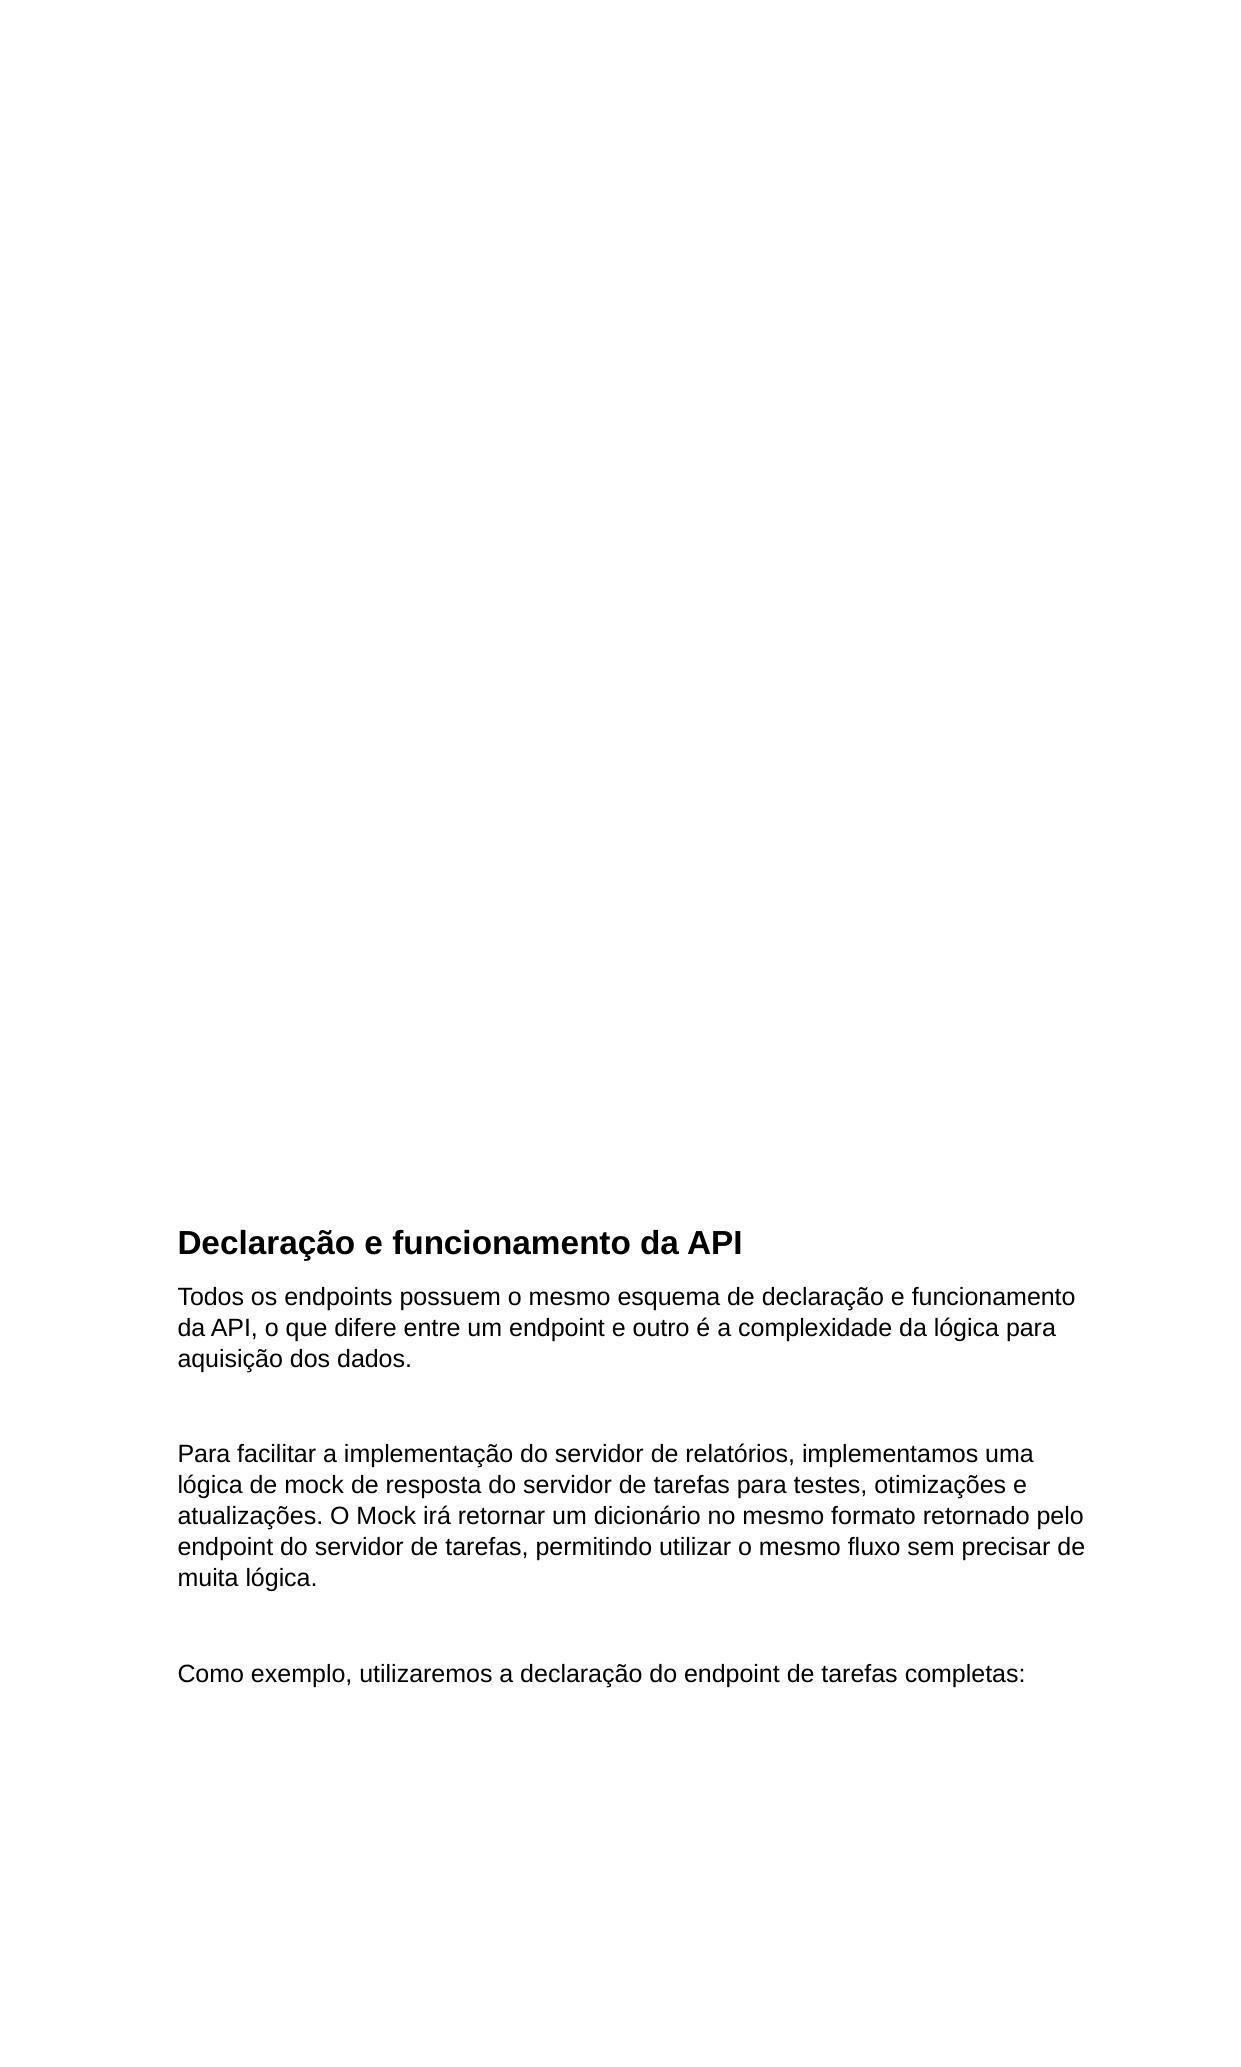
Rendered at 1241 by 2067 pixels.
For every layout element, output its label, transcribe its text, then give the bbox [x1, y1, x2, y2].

text Todos os endpoints possuem o mesmo esquema de declaração e funcionamento da API, o que difere entre um endpoint e outro é a complexidade da lógica para aquisição dos dados. [177, 1282, 1093, 1372]
text Como exemplo, utilizaremos a declaração do endpoint de tarefas completas: [177, 1659, 1093, 1687]
text Declaração e funcionamento da API [177, 1223, 1093, 1262]
text Para facilitar a implementação do servidor de relatórios, implementamos uma lógica de mock de resposta do servidor de tarefas para testes, otimizações e atualizações. O Mock irá retornar um dicionário no mesmo formato retornado pelo endpoint do servidor de tarefas, permitindo utilizar o mesmo fluxo sem precisar de muita lógica. [177, 1439, 1093, 1592]
